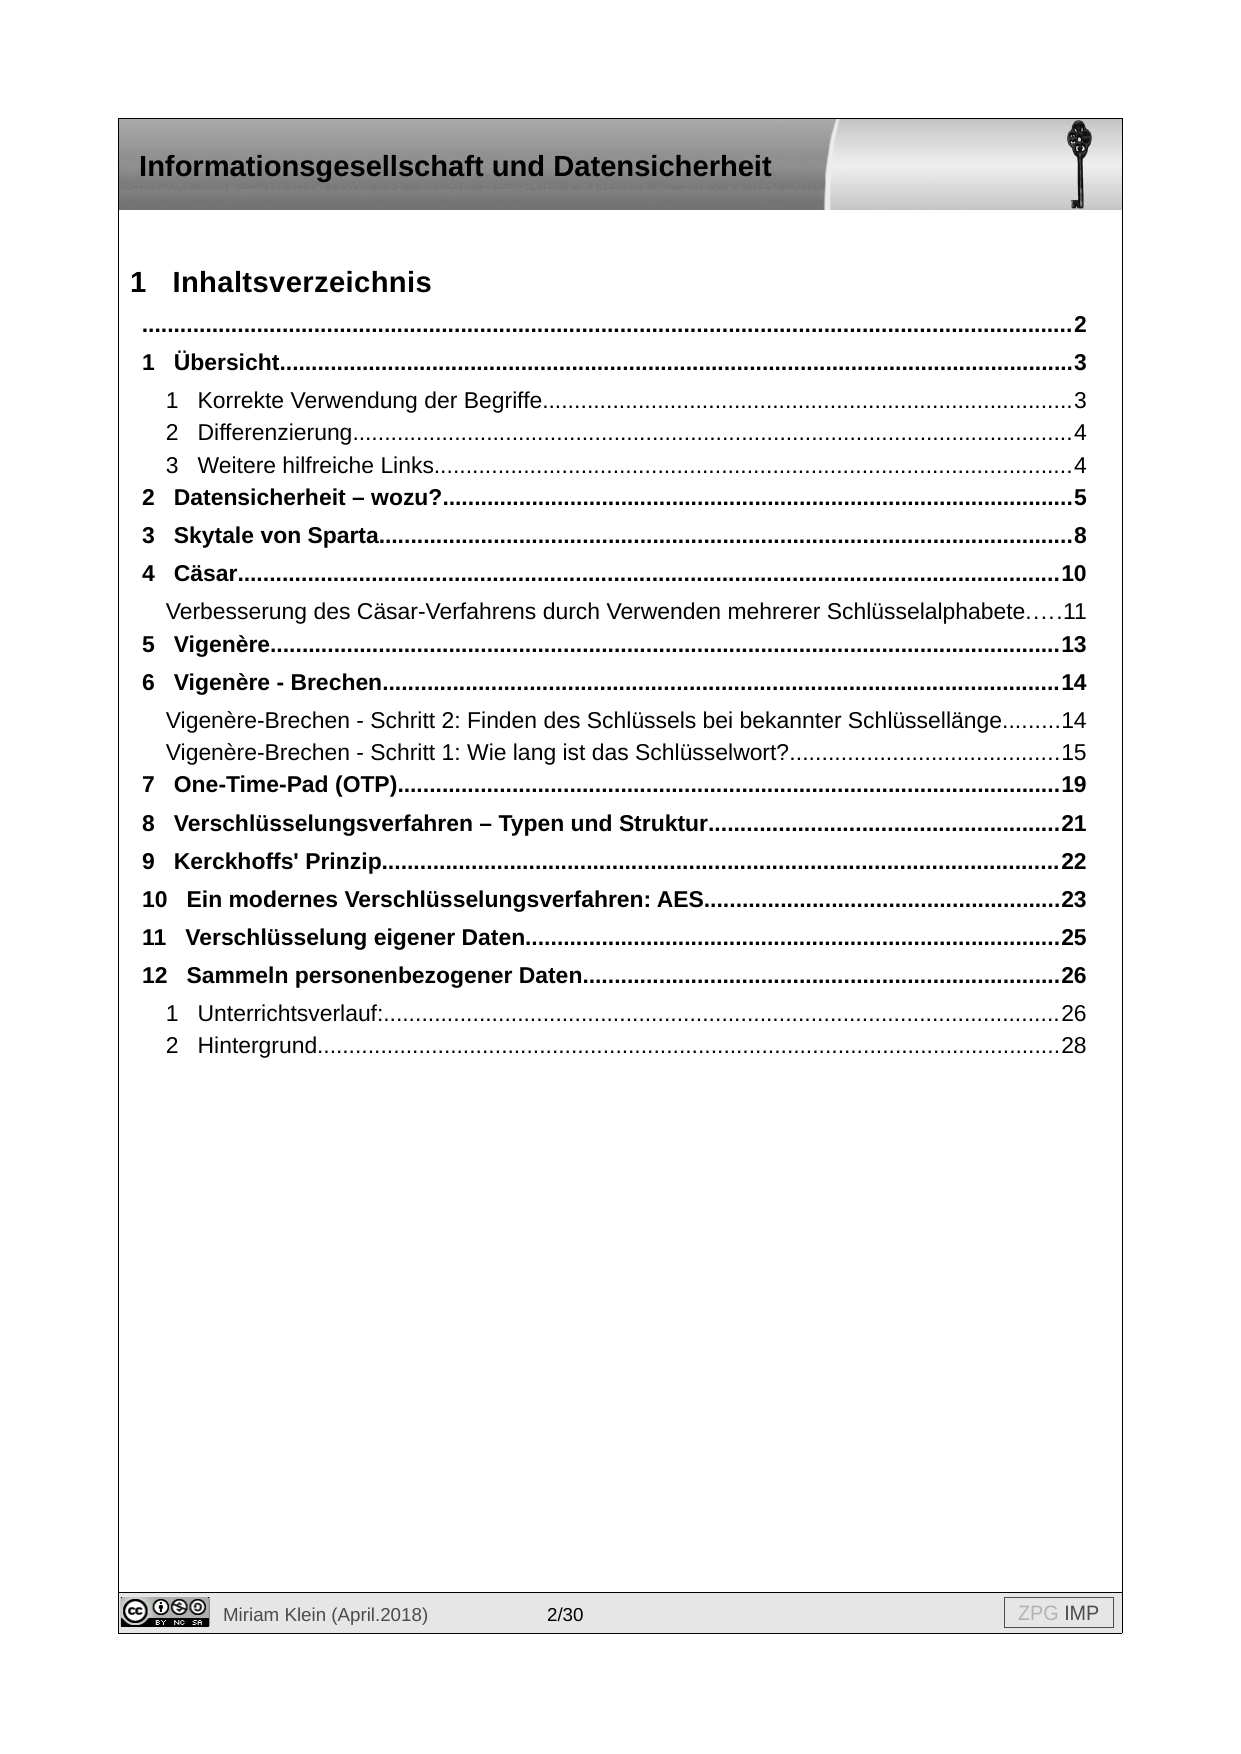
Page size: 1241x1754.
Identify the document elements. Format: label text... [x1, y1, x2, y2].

picture [119, 119, 1122, 210]
text 4 Cäsar 10 [142, 560, 1087, 586]
text 1 Übersicht 3 [142, 349, 1087, 375]
picture [120, 1597, 210, 1627]
text 8 Verschlüsselungsverfahren – Typen und Struktur 21 [142, 809, 1087, 836]
text 3 Skytale von Sparta 8 [142, 522, 1087, 548]
text Verbesserung des Cäsar-Verfahrens durch Verwenden mehrerer Schlüsselalphabete 11 [166, 598, 1087, 624]
text 12 Sammeln personenbezogener Daten 26 [142, 962, 1087, 988]
text 5 Vigenère 13 [142, 631, 1087, 657]
text 2 [142, 311, 1087, 337]
text 11 Verschlüsselung eigener Daten 25 [142, 924, 1087, 950]
text 7 One-Time-Pad (OTP) 19 [142, 771, 1087, 798]
text 2 Datensicherheit – wozu? 5 [142, 484, 1087, 510]
text 2 Differenzierung 4 [166, 419, 1087, 446]
text 1 Unterrichtsverlauf: 26 [166, 1000, 1087, 1026]
subtitle Inhaltsverzeichnis [130, 265, 1110, 299]
text 2 Hintergrund 28 [166, 1032, 1087, 1059]
text 1 Korrekte Verwendung der Begriffe 3 [166, 387, 1087, 413]
text 6 Vigenère - Brechen 14 [142, 669, 1087, 695]
text 3 Weitere hilfreiche Links 4 [166, 452, 1087, 478]
text 10 Ein modernes Verschlüsselungsverfahren: AES 23 [142, 886, 1087, 912]
text Vigenère-Brechen - Schritt 2: Finden des Schlüssels bei bekannter Schlüssellänge 14 [166, 707, 1087, 733]
text 9 Kerckhoffs' Prinzip 22 [142, 848, 1087, 874]
text Vigenère-Brechen - Schritt 1: Wie lang ist das Schlüsselwort? 15 [166, 739, 1087, 765]
